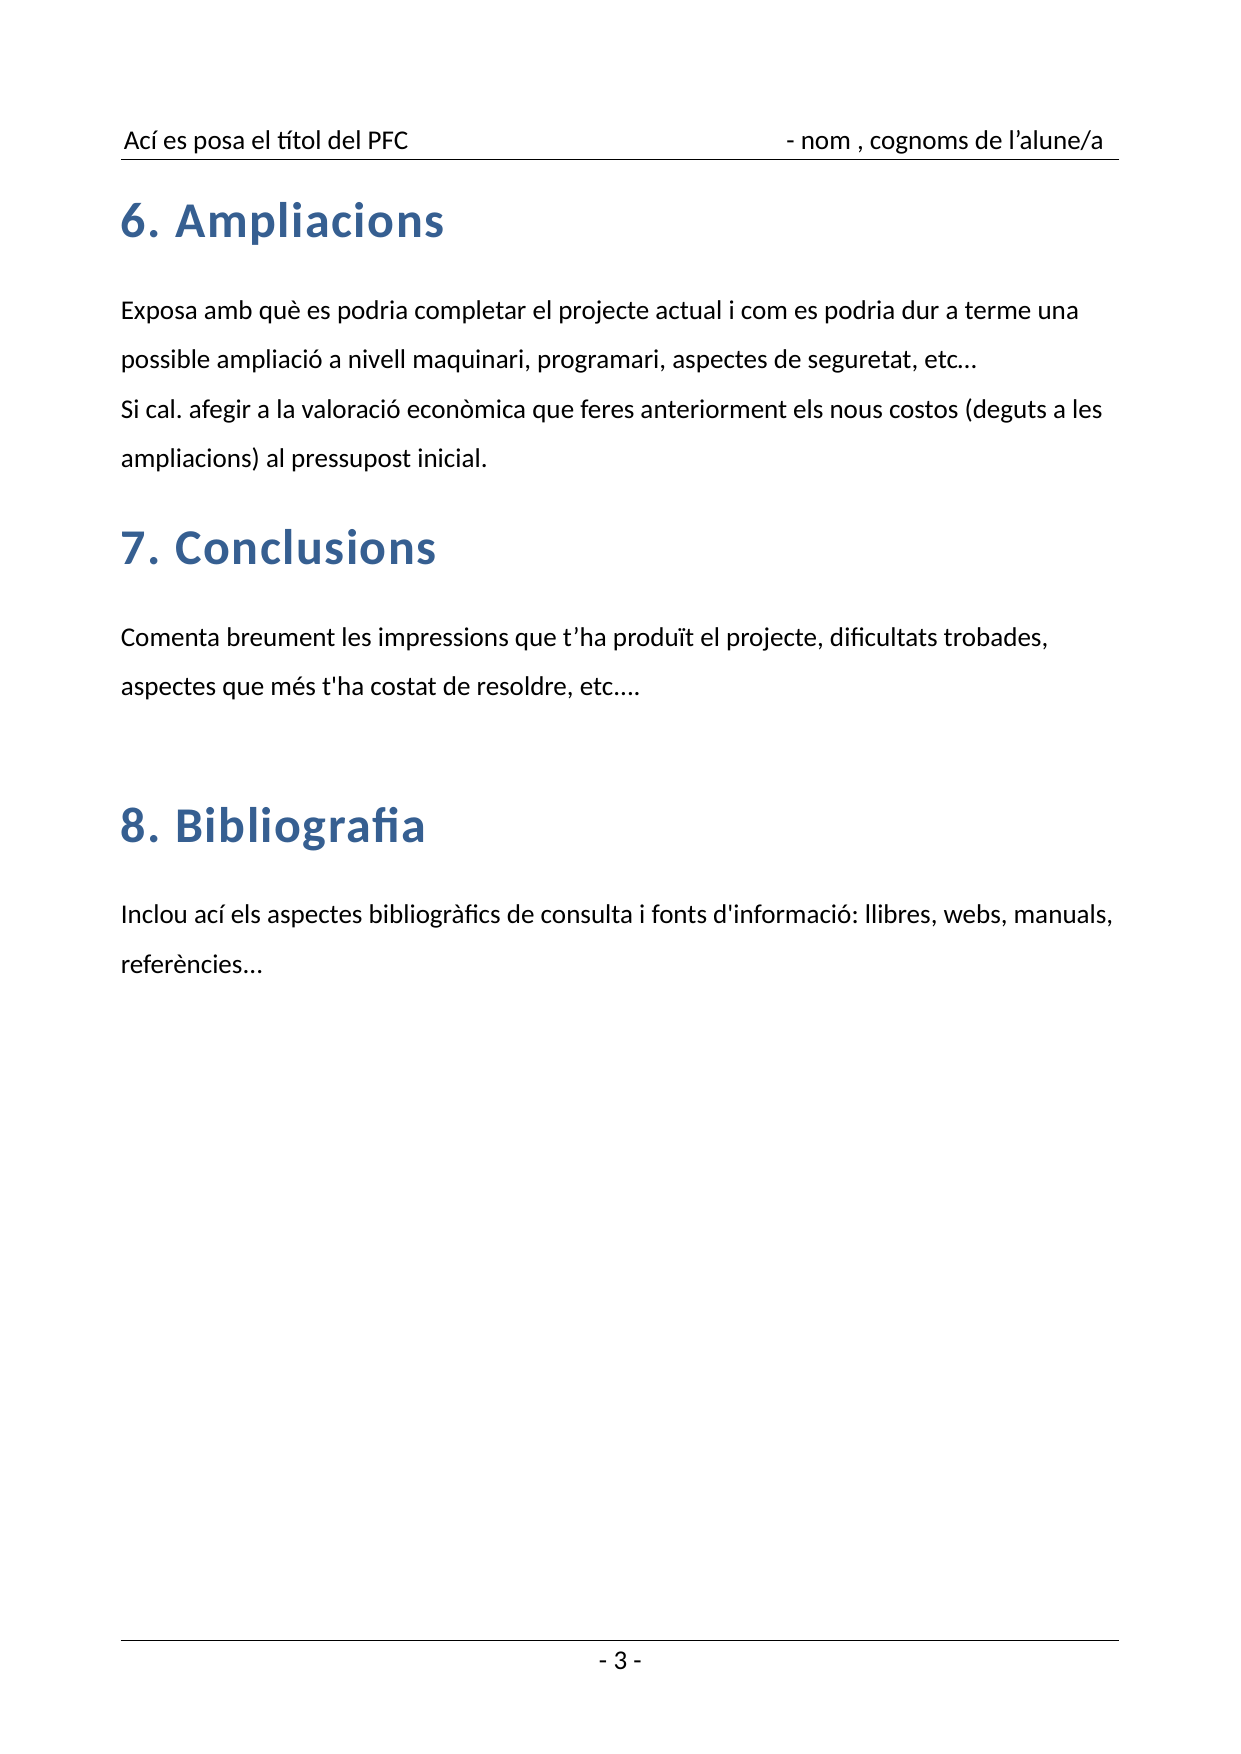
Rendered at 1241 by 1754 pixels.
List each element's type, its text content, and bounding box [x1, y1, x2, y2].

text Comenta breument les impressions que t’ha produït el projecte, dificultats trobades, aspectes que més t'ha costat de resoldre, etc.... [121, 620, 1119, 703]
subtitle 8. Bibliografia [121, 793, 1066, 854]
text Si cal. afegir a la valoració econòmica que feres anteriorment els nous costos (deguts a les ampliacions) al pressupost inicial. [121, 392, 1119, 474]
subtitle 6. Ampliacions [121, 189, 1066, 250]
text Inclou ací els aspectes bibliogràfics de consulta i fonts d'informació: llibres, webs, manuals, referències... [121, 898, 1119, 980]
text Exposa amb què es podria completar el projecte actual i com es podria dur a terme una possible ampliació a nivell maquinari, programari, aspectes de seguretat, etc… [121, 293, 1119, 376]
subtitle 7. Conclusions [121, 516, 1066, 577]
